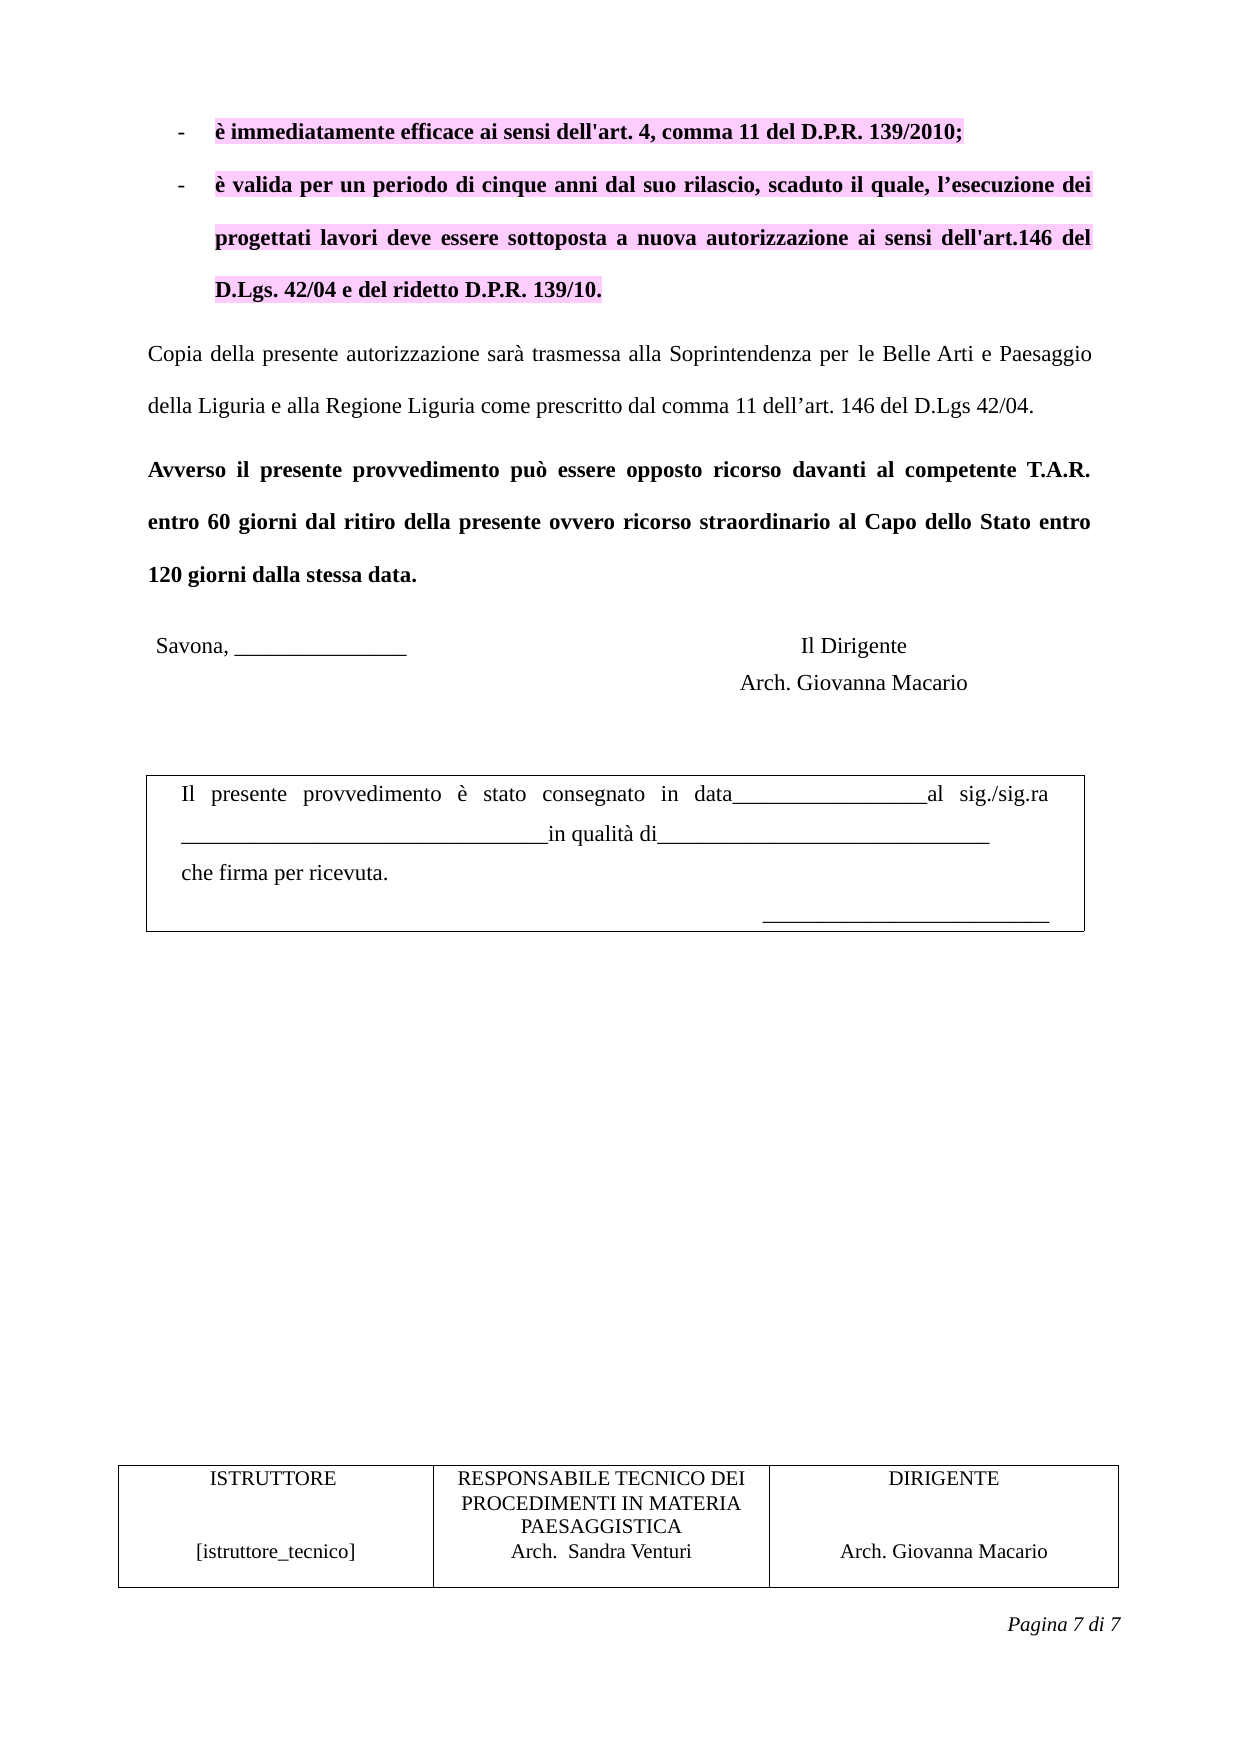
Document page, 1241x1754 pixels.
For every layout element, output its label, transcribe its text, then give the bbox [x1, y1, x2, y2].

list è immediatamente efficace ai sensi dell'art. 4, comma 11 del D.P.R. 139/2010; [177, 118, 1093, 144]
table_header Il Dirigente Arch. Giovanna Macario [645, 614, 1063, 716]
list è valida per un periodo di cinque anni dal suo rilascio, scaduto il quale, l’esecuzione dei progettati lavori deve essere sottoposta a nuova autorizzazione ai sensi dell'art.146 del D.Lgs. 42/04 e del ridetto D.P.R. 139/10. [177, 171, 1093, 303]
text Copia della presente autorizzazione sarà trasmessa alla Soprintendenza per le Belle Arti e Paesaggio della Liguria e alla Regione Liguria come prescritto dal comma 11 dell’art. 146 del D.Lgs 42/04. [148, 339, 1092, 419]
text Avverso il presente provvedimento può essere opposto ricorso davanti al competente T.A.R. entro 60 giorni dal ritiro della presente ovvero ricorso straordinario al Capo dello Stato entro 120 giorni dalla stessa data. [148, 456, 1092, 587]
table_header Il presente provvedimento è stato consegnato in data_________________al sig./sig.ra ________________________________in qualità di_____________________________ che firma per ricevuta. _________________________ [147, 776, 1084, 931]
table_header Savona, _______________ [118, 614, 644, 716]
